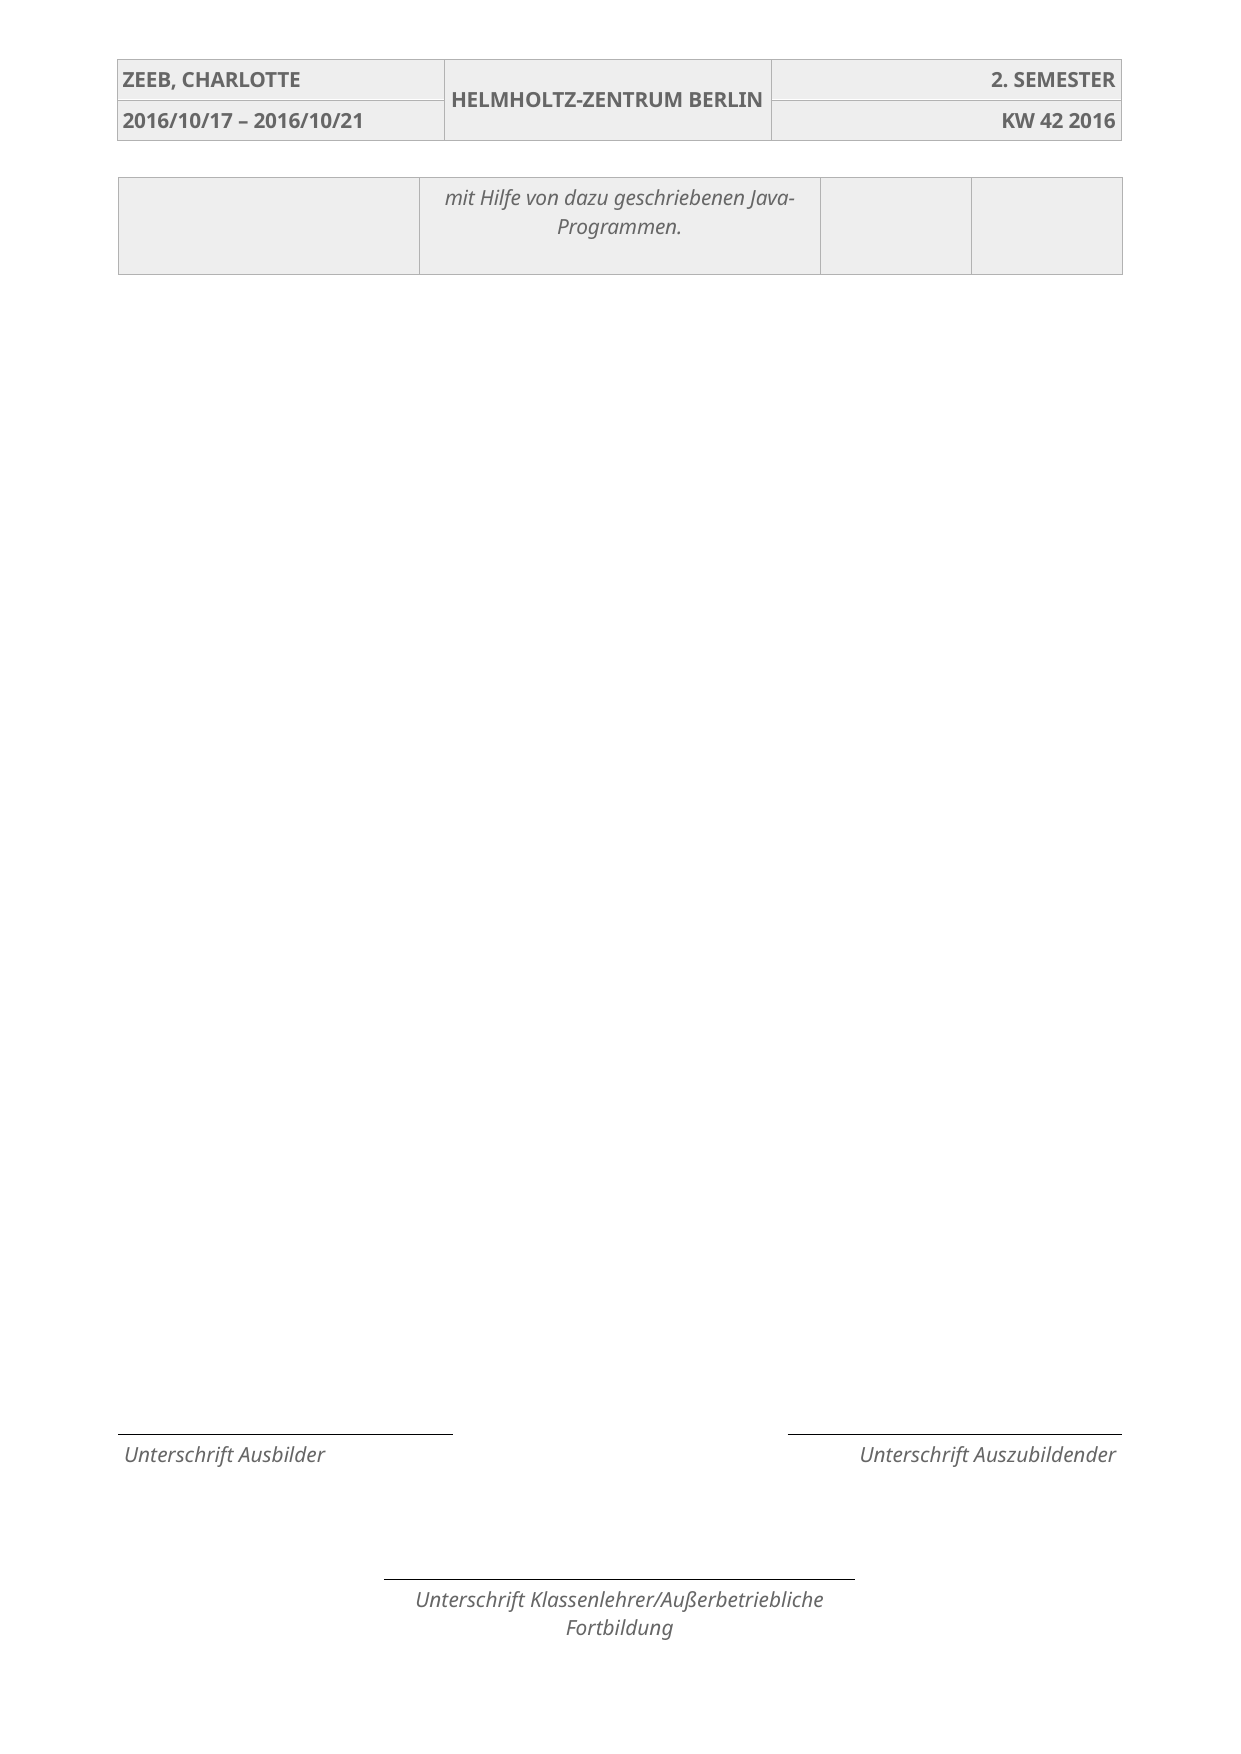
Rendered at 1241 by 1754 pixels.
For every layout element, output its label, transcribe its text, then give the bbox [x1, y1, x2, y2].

table_cell mit Hilfe von dazu geschriebenen Java-Programmen. [420, 178, 820, 274]
table_cell [119, 178, 419, 274]
table_cell [972, 178, 1122, 274]
table_cell [821, 178, 971, 274]
